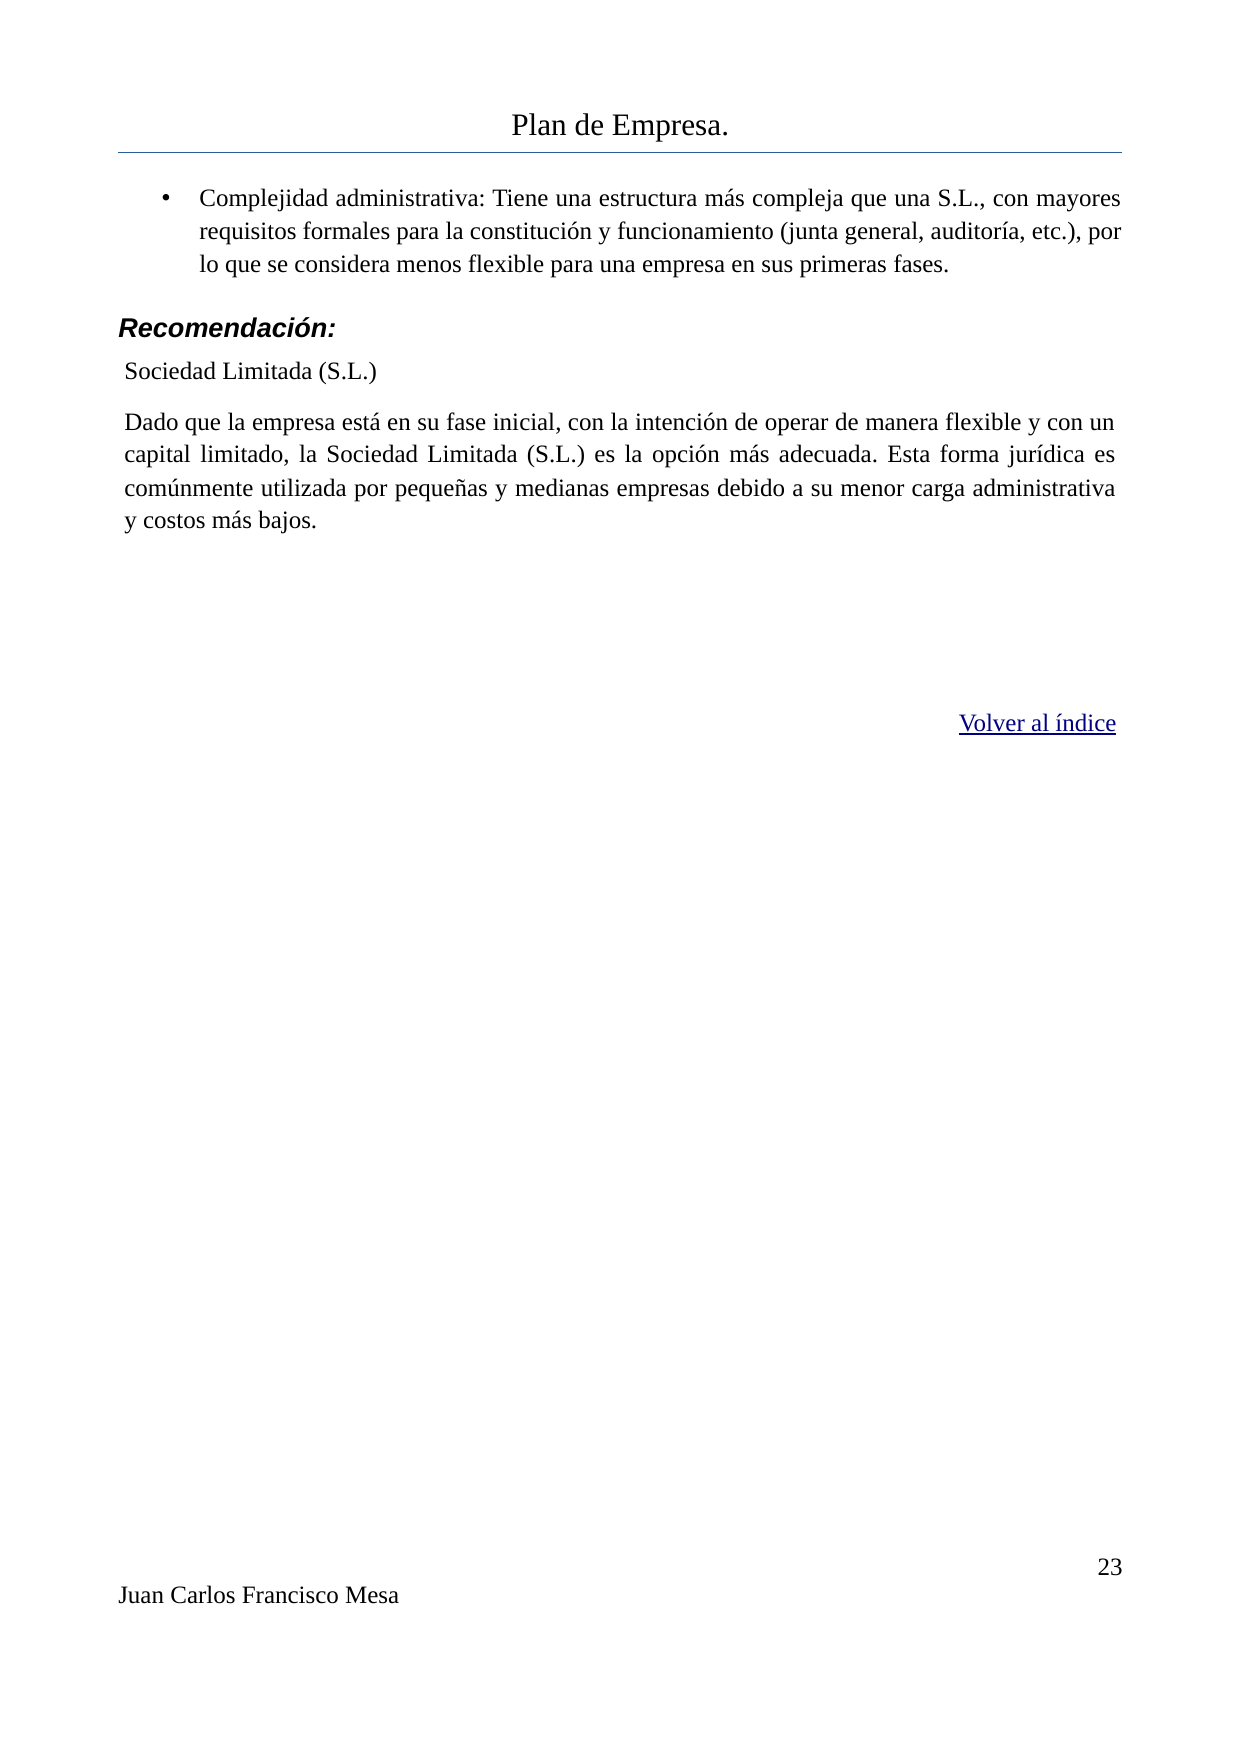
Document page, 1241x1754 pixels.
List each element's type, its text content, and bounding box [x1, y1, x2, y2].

text Volver al índice [124, 708, 1116, 737]
text Sociedad Limitada (S.L.) [124, 356, 1116, 384]
text Dado que la empresa está en su fase inicial, con la intención de operar de manera flexible y con un capital limitado, la Sociedad Limitada (S.L.) es la opción más adecuada. Esta forma jurídica es comúnmente utilizada por pequeñas y medianas empresas debido a su menor carga administrativa y costos más bajos. [124, 407, 1116, 534]
subtitle Recomendación: [118, 312, 1122, 343]
list Complejidad administrativa: Tiene una estructura más compleja que una S.L., con mayores requisitos formales para la constitución y funcionamiento (junta general, auditoría, etc.), por lo que se considera menos flexible para una empresa en sus primeras fases. [162, 183, 1122, 278]
